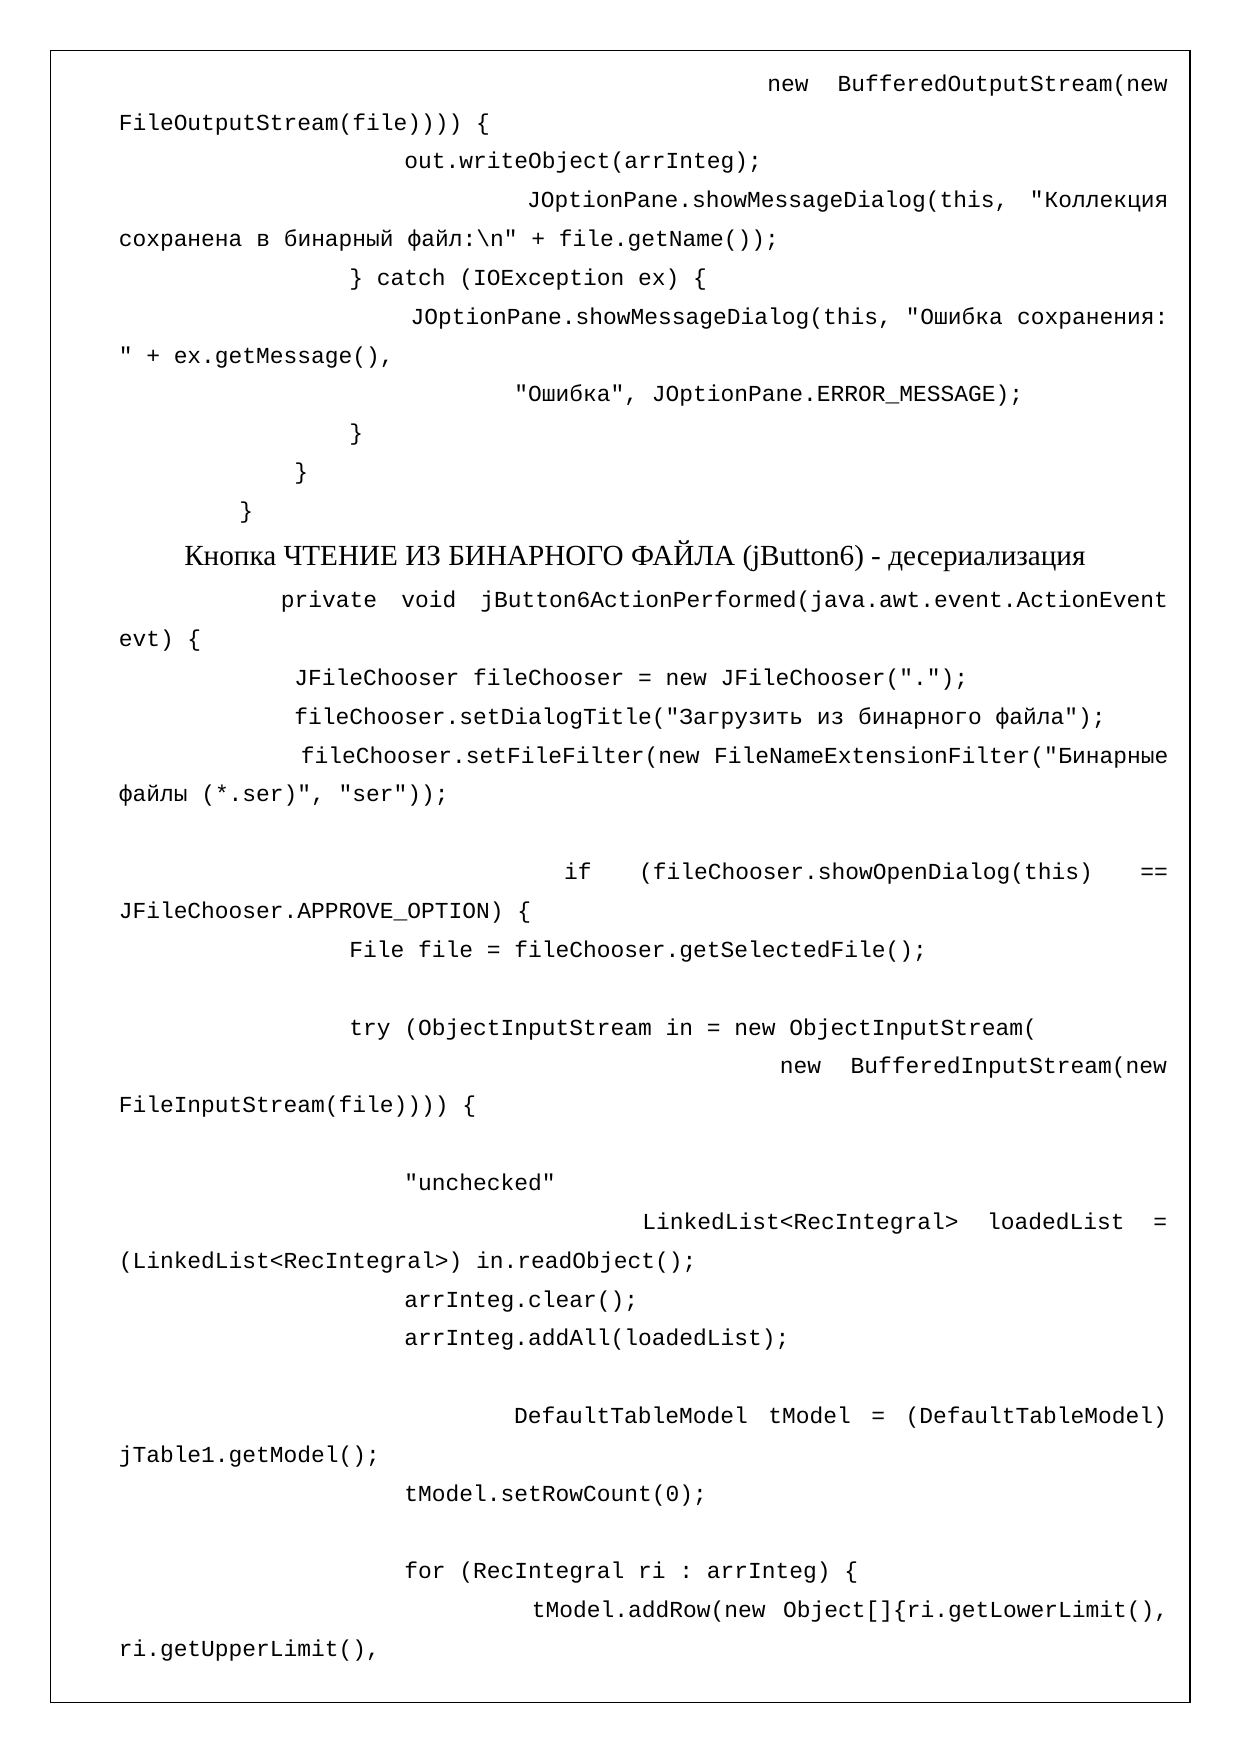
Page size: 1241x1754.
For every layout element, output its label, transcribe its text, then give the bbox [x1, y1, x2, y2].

text LinkedList<RecIntegral> loadedList = (LinkedList<RecIntegral>) in.readObject(); [118, 1210, 1168, 1275]
text } [118, 461, 1168, 486]
text } [118, 422, 1168, 448]
text new BufferedInputStream(new FileInputStream(file)))) { [118, 1055, 1168, 1119]
text DefaultTableModel tModel = (DefaultTableModel) jTable1.getModel(); [118, 1404, 1168, 1469]
text "unchecked" [118, 1171, 1168, 1197]
text Кнопка ЧТЕНИЕ ИЗ БИНАРНОГО ФАЙЛА (jButton6) - десериализация [118, 538, 1168, 572]
text tModel.setRowCount(0); [118, 1482, 1168, 1508]
text fileChooser.setDialogTitle("Загрузить из бинарного файла"); [118, 705, 1168, 731]
text fileChooser.setFileFilter(new FileNameExtensionFilter("Бинарные файлы (*.ser)", "ser")); [118, 744, 1168, 809]
text } catch (IOException ex) { [118, 266, 1168, 292]
text if (fileChooser.showOpenDialog(this) == JFileChooser.APPROVE_OPTION) { [118, 861, 1168, 925]
text arrInteg.addAll(loadedList); [118, 1327, 1168, 1353]
text File file = fileChooser.getSelectedFile(); [118, 938, 1168, 964]
text tModel.addRow(new Object[]{ri.getLowerLimit(), ri.getUpperLimit(), [118, 1599, 1168, 1663]
text arrInteg.clear(); [118, 1288, 1168, 1314]
text JOptionPane.showMessageDialog(this, "Ошибка сохранения: " + ex.getMessage(), [118, 305, 1168, 370]
text private void jButton6ActionPerformed(java.awt.event.ActionEvent evt) { [118, 588, 1168, 653]
text JOptionPane.showMessageDialog(this, "Коллекция сохранена в бинарный файл:\n" + file.getName()); [118, 188, 1168, 253]
text JFileChooser fileChooser = new JFileChooser("."); [118, 666, 1168, 692]
text new BufferedOutputStream(new FileOutputStream(file)))) { [118, 72, 1168, 137]
text out.writeObject(arrInteg); [118, 150, 1168, 176]
text try (ObjectInputStream in = new ObjectInputStream( [118, 1016, 1168, 1042]
text for (RecIntegral ri : arrInteg) { [118, 1560, 1168, 1586]
text } [118, 499, 1168, 525]
text "Ошибка", JOptionPane.ERROR_MESSAGE); [118, 383, 1168, 409]
